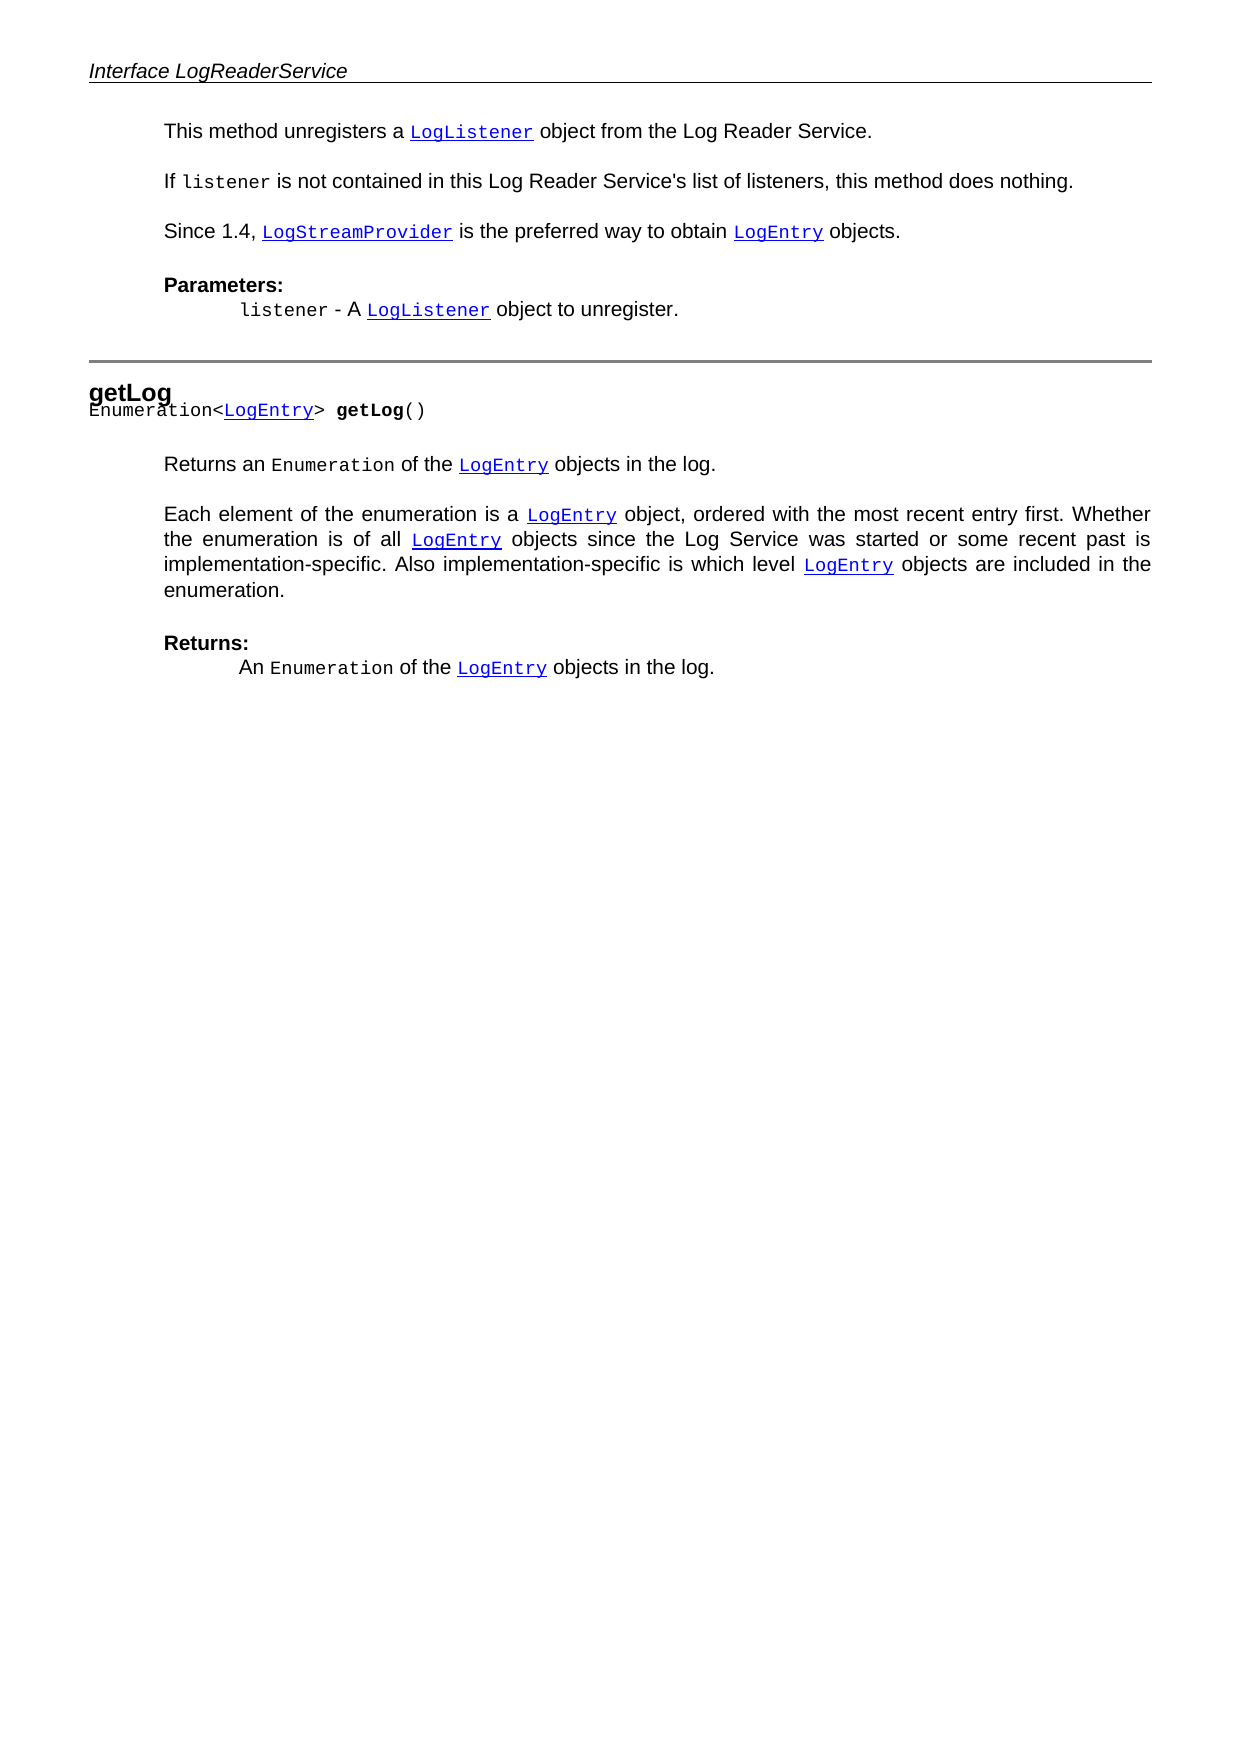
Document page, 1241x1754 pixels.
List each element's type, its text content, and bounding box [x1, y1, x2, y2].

text This method unregisters a LogListener object from the Log Reader Service. [163, 118, 1152, 144]
text Returns an Enumeration of the LogEntry objects in the log. [163, 452, 1152, 477]
text listener - A LogListener object to unregister. [238, 297, 1152, 322]
text Since 1.4, LogStreamProvider is the preferred way to obtain LogEntry objects. [163, 219, 1152, 244]
text Each element of the enumeration is a LogEntry object, ordered with the most recent entry first. Whether the enumeration is of all LogEntry objects since the Log Service was started or some recent past is implementation-specific. Also implementation-specific is which level LogEntry objects are included in the enumeration. [163, 502, 1152, 601]
text Enumeration<LogEntry> getLog() [88, 401, 1152, 422]
text Returns: [163, 631, 1152, 654]
text If listener is not contained in this Log Reader Service's list of listeners, this method does nothing. [163, 169, 1152, 194]
text An Enumeration of the LogEntry objects in the log. [238, 654, 1152, 680]
text Parameters: [163, 273, 1152, 297]
